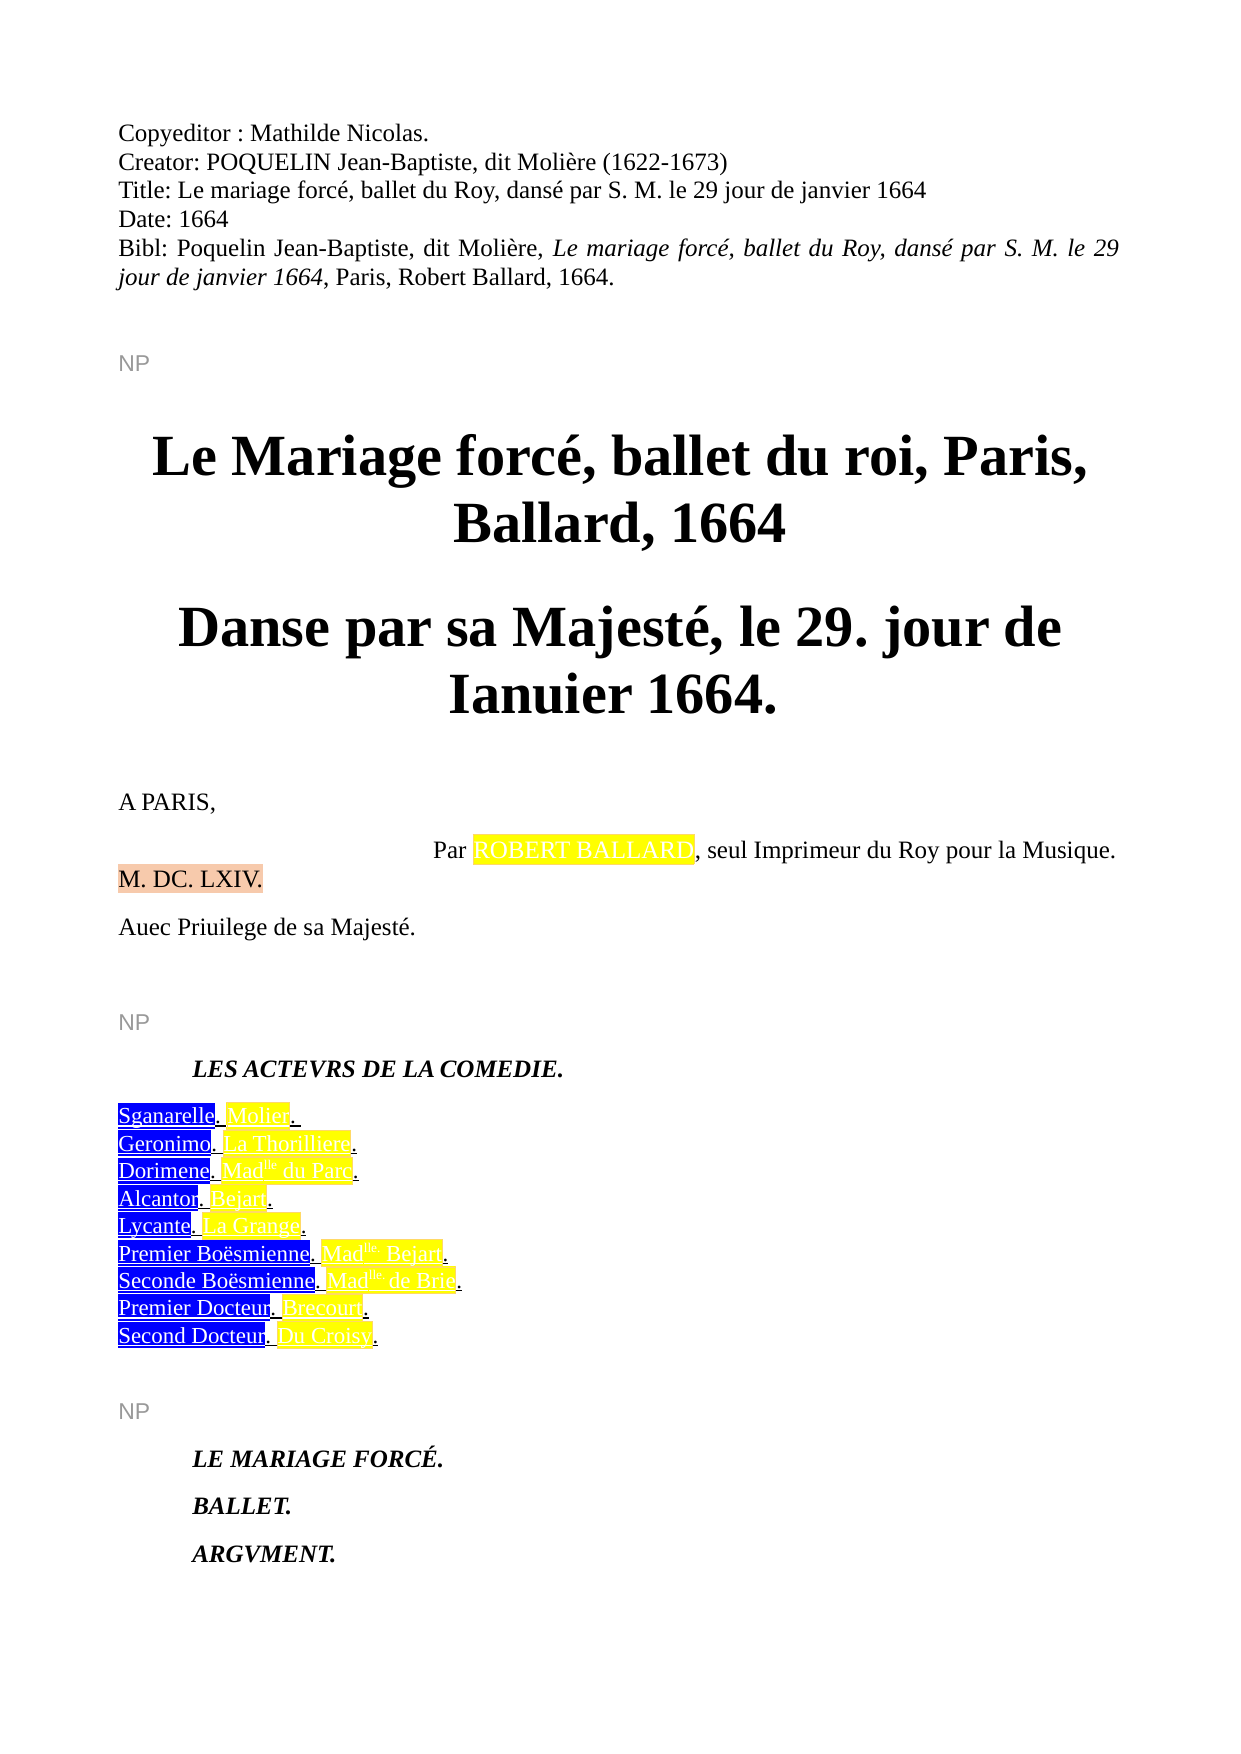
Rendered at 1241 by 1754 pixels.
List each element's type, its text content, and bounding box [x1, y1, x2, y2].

text Bibl: Poquelin Jean-Baptiste, dit Molière, Le mariage forcé, ballet du Roy, dansé par S. M. le 29 jour de janvier 1664, Paris, Robert Ballard, 1664. [118, 233, 1122, 291]
text NP [118, 1007, 1122, 1036]
title Danse par sa Majesté, le 29. jour de Ianuier 1664. [118, 592, 1122, 727]
text NP [118, 348, 1122, 377]
list Sganarelle. Molier. [118, 1102, 226, 1125]
text Date: 1664 [118, 204, 1122, 233]
text M. DC. LXIV. [263, 864, 1122, 893]
list Geronimo. La Thorilliere. [351, 1129, 1122, 1157]
text Title: Le mariage forcé, ballet du Roy, dansé par S. M. le 29 jour de janvier 1664 [118, 176, 1122, 204]
list Alcantor. Bejart. [267, 1184, 1122, 1212]
text Par ROBERT BALLARD, seul Imprimeur du Roy pour la Musique. [118, 834, 473, 864]
text Par ROBERT BALLARD, seul Imprimeur du Roy pour la Musique. [695, 834, 1122, 864]
text Auec Priuilege de sa Majesté. [118, 912, 1122, 940]
text A PARIS, [118, 787, 1122, 815]
text Creator: POQUELIN Jean-Baptiste, dit Molière (1622-1673) [118, 147, 1122, 176]
text LE MARIAGE FORCÉ. [118, 1444, 1122, 1473]
text LES ACTEVRS DE LA COMEDIE. [118, 1054, 1122, 1083]
list Lycante. La Grange. [301, 1212, 1122, 1239]
list Premier Docteur. Brecourt. [363, 1294, 1122, 1321]
list Dorimene. Madlle du Parc. [353, 1157, 1122, 1184]
list Seconde Boësmienne. Madlle. de Brie. [456, 1266, 1122, 1294]
list Seconde Boësmienne. Madlle. de Brie. [118, 1266, 326, 1290]
text NP [118, 1396, 1122, 1425]
list Second Docteur. Du Croisy. [373, 1321, 1122, 1349]
list Dorimene. Madlle du Parc. [118, 1157, 221, 1180]
list Premier Boësmienne. Madlle. Bejart. [443, 1239, 1122, 1266]
list Alcantor. Bejart. [118, 1184, 210, 1208]
list Geronimo. La Thorilliere. [118, 1129, 226, 1153]
list Sganarelle. Molier. [290, 1102, 1122, 1129]
text Copyeditor : Mathilde Nicolas. [118, 118, 1122, 147]
title Le Mariage forcé, ballet du roi, Paris, Ballard, 1664 [118, 421, 1122, 555]
text ARGVMENT. [118, 1539, 1122, 1568]
text BALLET. [118, 1491, 1122, 1520]
list Second Docteur. Du Croisy. [118, 1321, 277, 1345]
